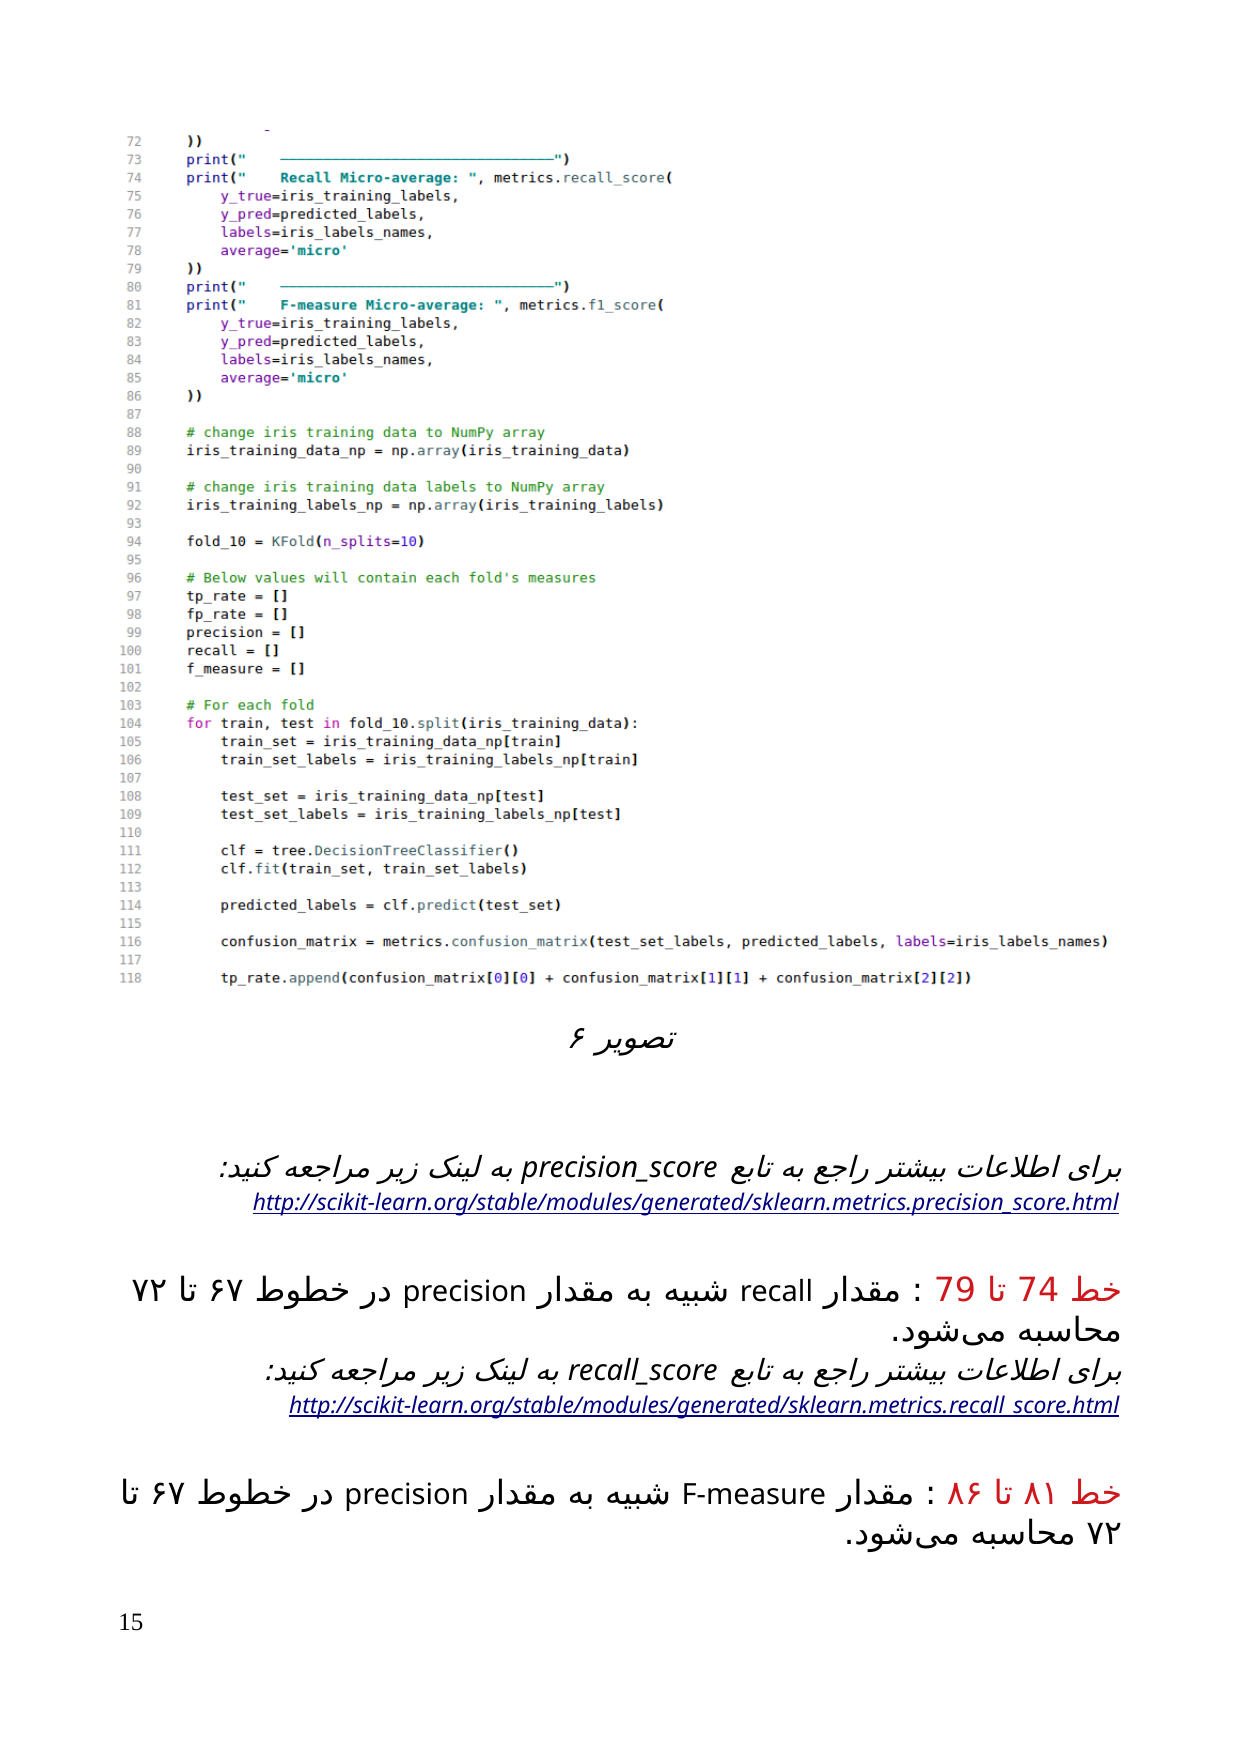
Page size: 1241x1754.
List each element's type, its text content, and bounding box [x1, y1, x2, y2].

text خط ۸۱ تا ۸۶ : مقدار F-measure شبیه به مقدار precision در خطوط ۶۷ تا ۷۲ محاسبه می‌شود. [118, 1420, 1122, 1552]
picture [118, 130, 1122, 989]
text خط 74 تا 79 : مقدار recall شبیه به مقدار precision در خطوط ۶۷ تا ۷۲ محاسبه می‌شود. [118, 1217, 1122, 1349]
text برای اطلاعات بیشتر راجع به تابع recall_score به لینک زیر مراجعه کنید: http://scikit-learn.org/stable/modules/generated/sklearn.metrics.recall_score.html [118, 1349, 1122, 1420]
text تصویر ۶ [118, 1019, 1122, 1056]
text برای اطلاعات بیشتر راجع به تابع precision_score به لینک زیر مراجعه کنید: http://scikit-learn.org/stable/modules/generated/sklearn.metrics.precision_score.html [118, 1146, 1122, 1217]
